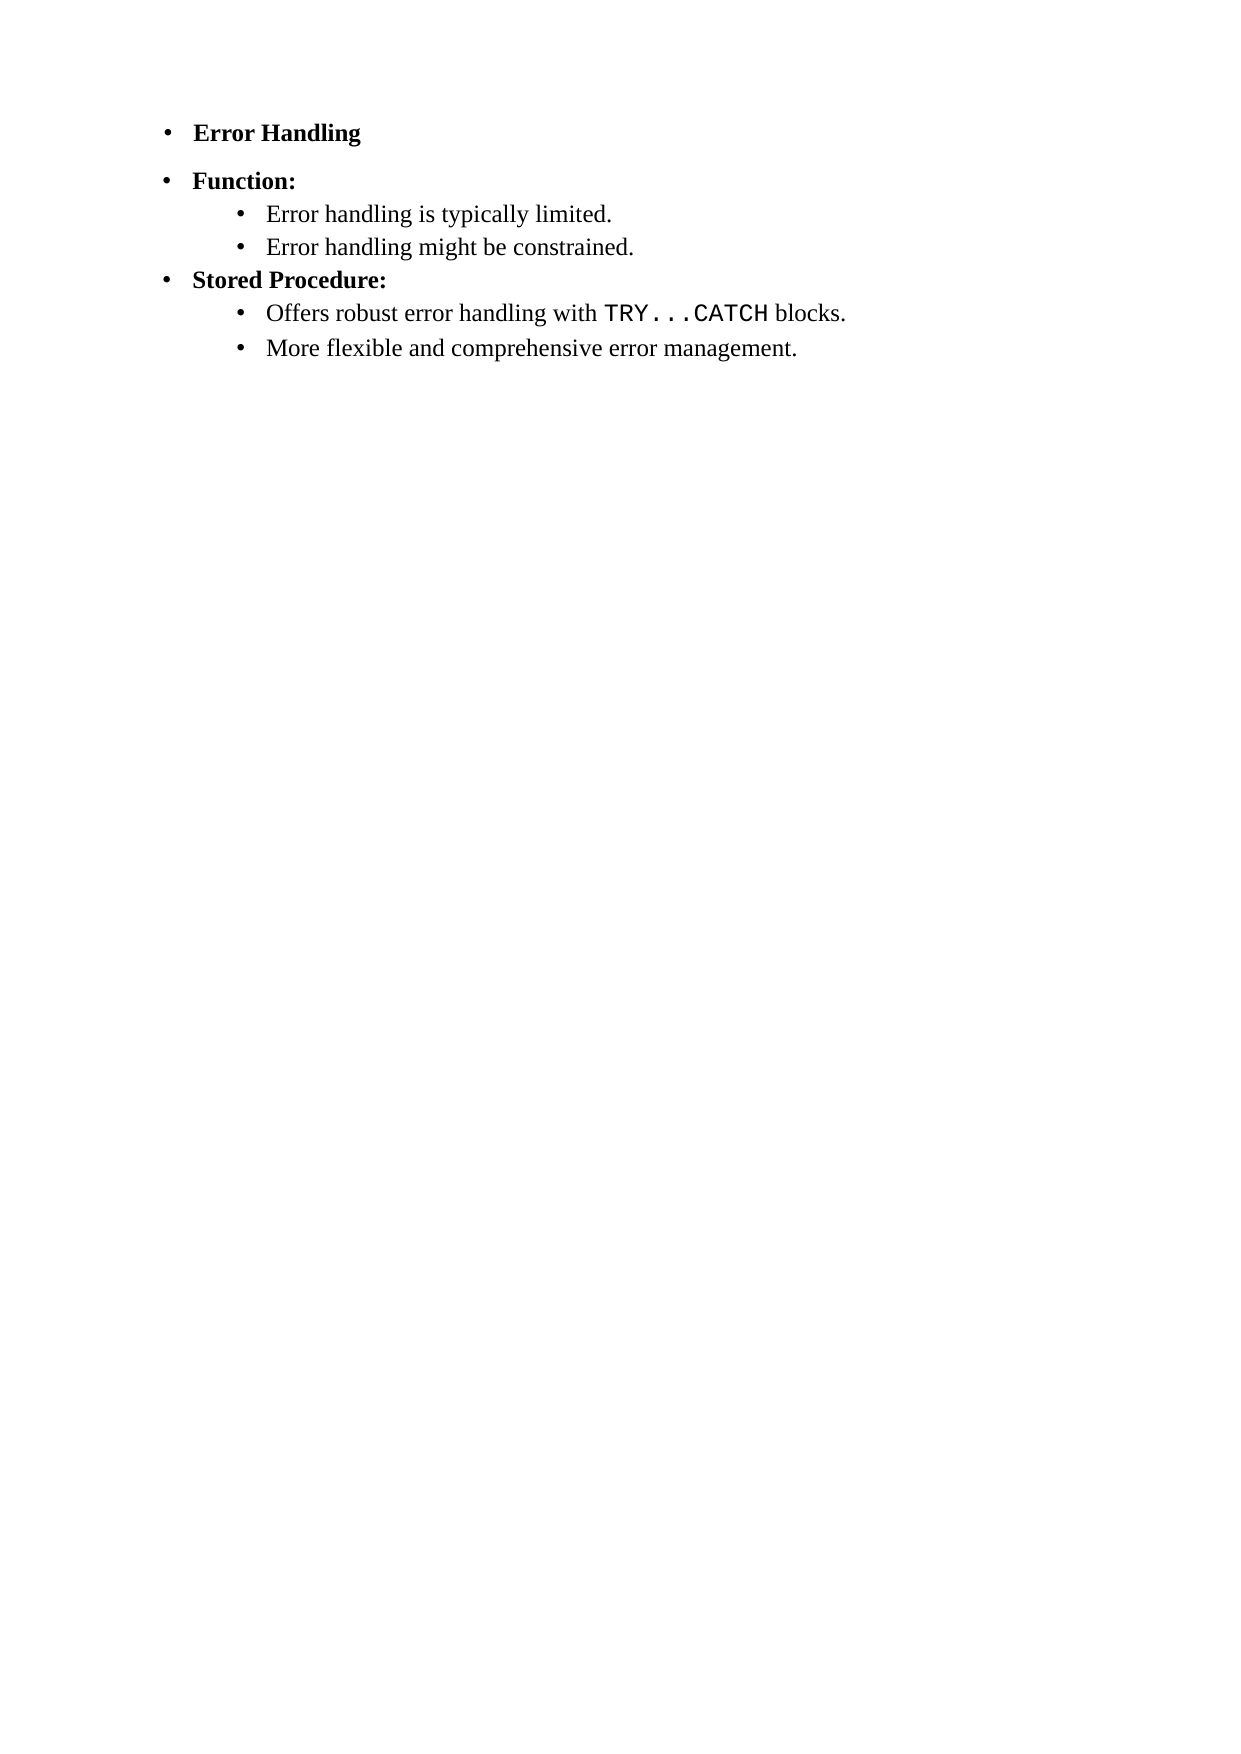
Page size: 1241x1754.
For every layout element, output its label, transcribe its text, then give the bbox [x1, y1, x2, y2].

list Function: [162, 166, 1122, 194]
list Offers robust error handling with TRY...CATCH blocks. [236, 298, 1122, 329]
list Error handling might be constrained. [236, 232, 1122, 261]
list Error Handling [164, 118, 1122, 147]
list Stored Procedure: [162, 265, 1122, 293]
list More flexible and comprehensive error management. [236, 333, 1122, 362]
list Error handling is typically limited. [236, 199, 1122, 227]
